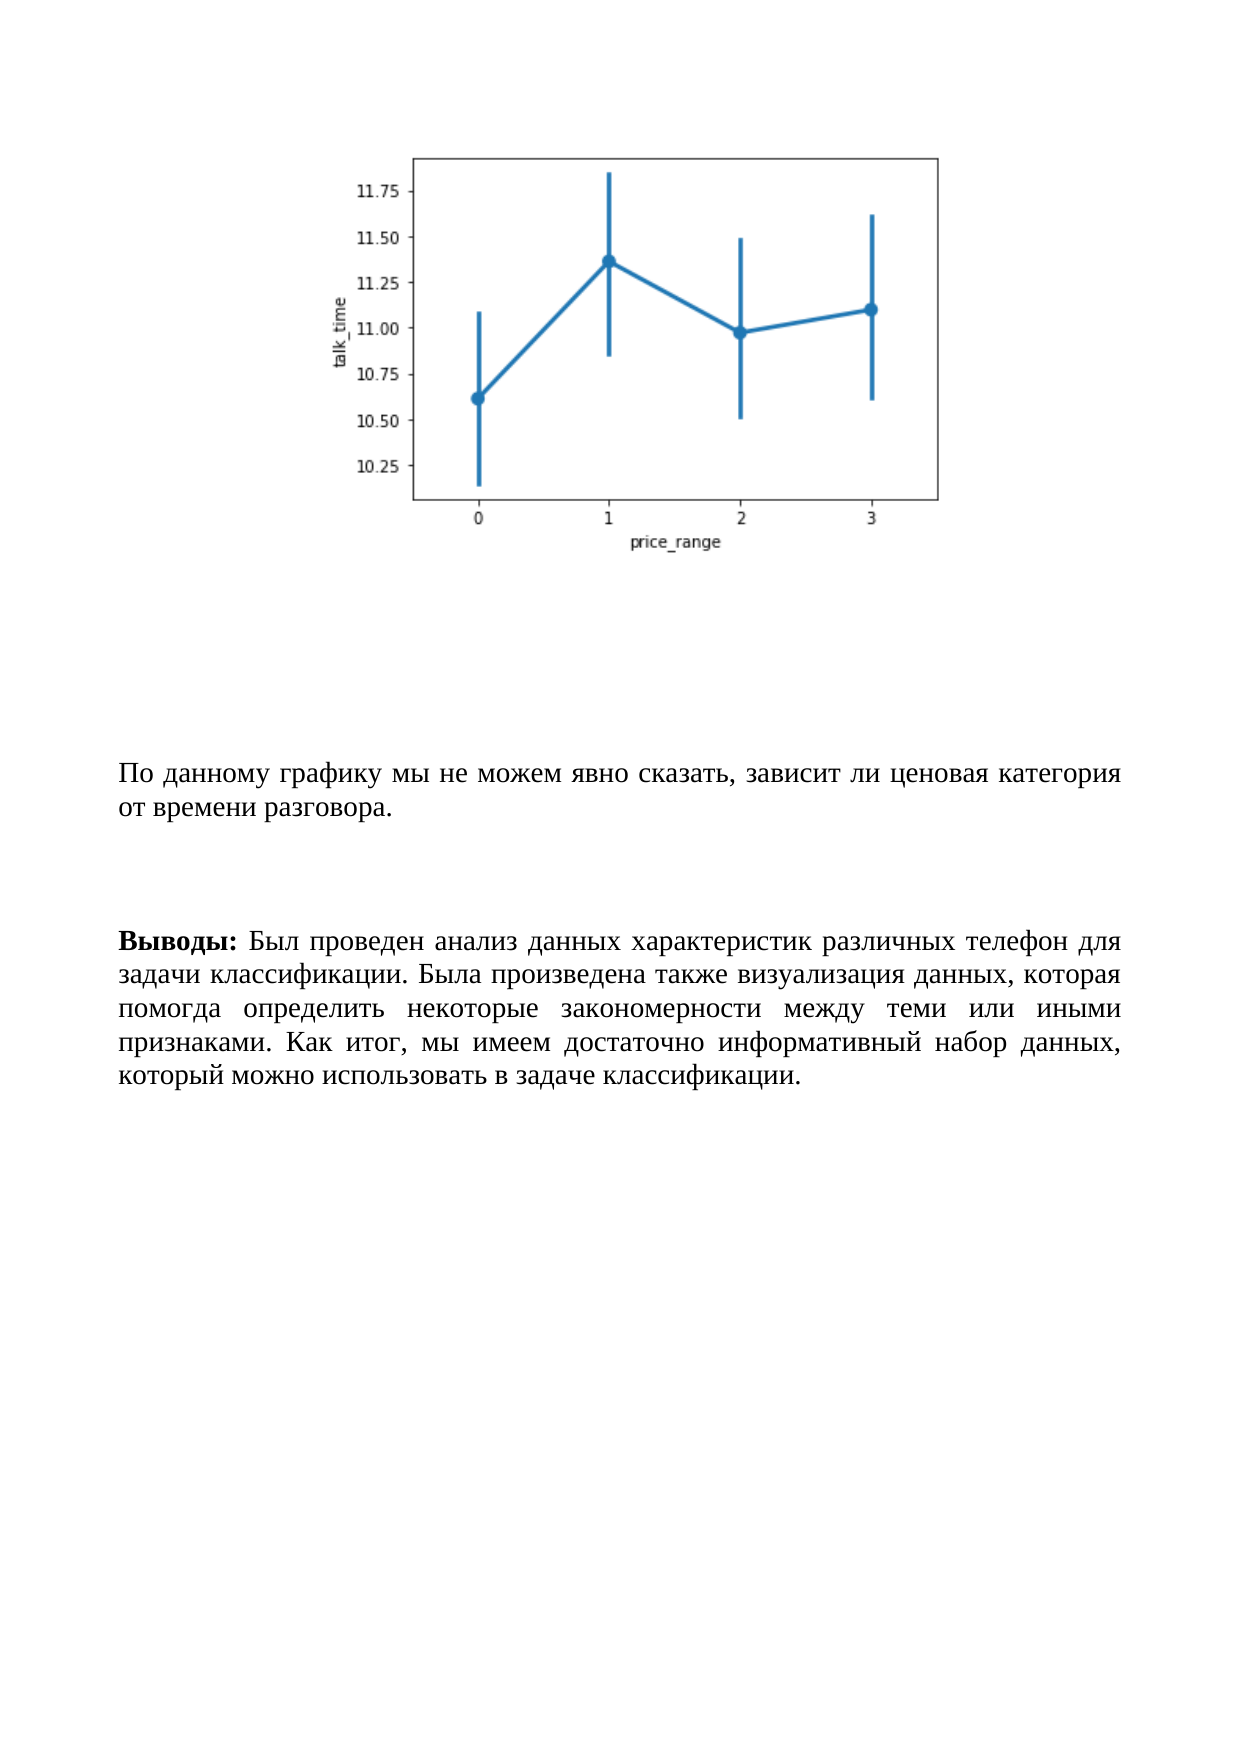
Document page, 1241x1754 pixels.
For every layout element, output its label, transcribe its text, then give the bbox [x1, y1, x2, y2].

text Выводы: Был проведен анализ данных характеристик различных телефон для задачи классификации. Была произведена также визуализация данных, которая помогда определить некоторые закономерности между теми или иными признаками. Как итог, мы имеем достаточно информативный набор данных, который можно использовать в задаче классификации. [118, 923, 1122, 1091]
picture [297, 138, 974, 573]
text По данному графику мы не можем явно сказать, зависит ли ценовая категория от времени разговора. [118, 755, 1122, 822]
